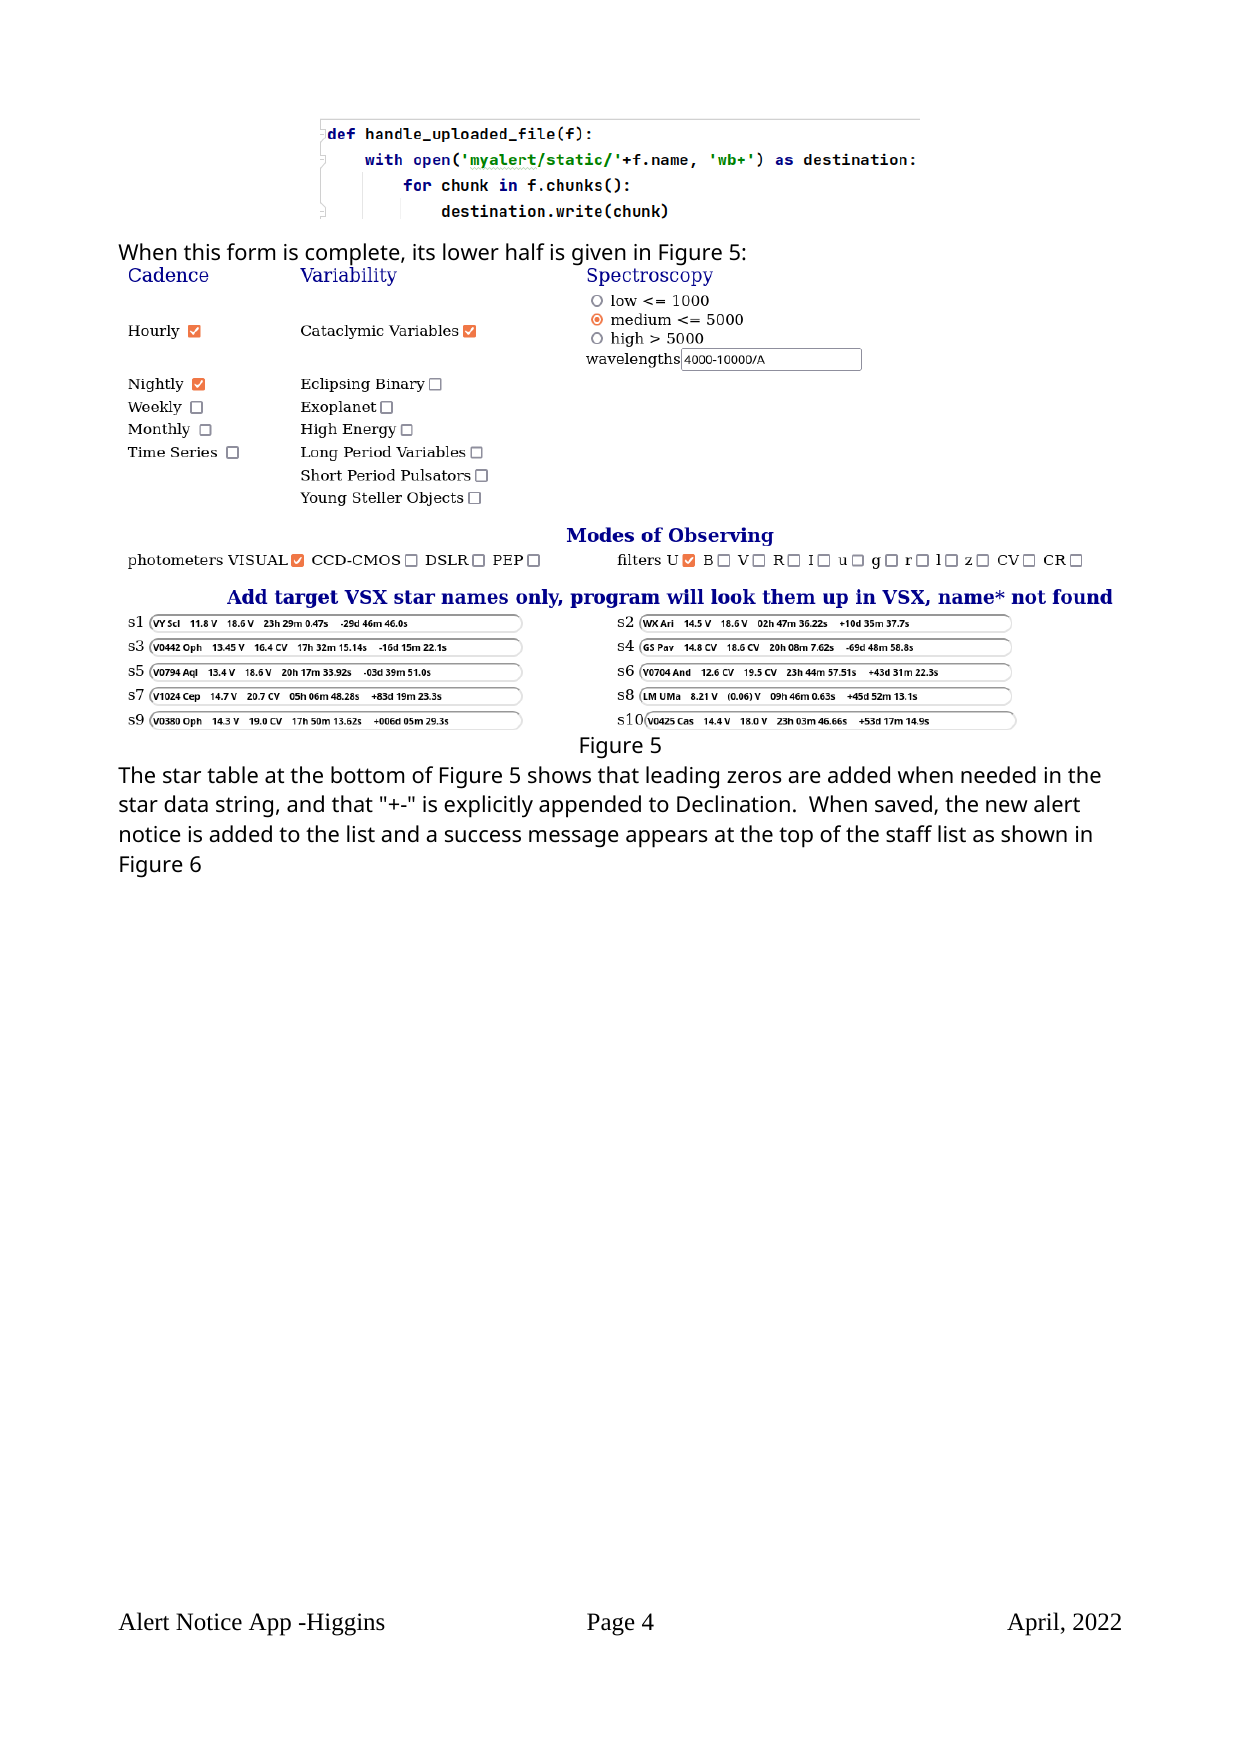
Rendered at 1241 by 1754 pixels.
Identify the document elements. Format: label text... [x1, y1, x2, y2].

text The star table at the bottom of Figure 5 shows that leading zeros are added when needed in the star data string, and that "+-" is explicitly appended to Declination. When saved, the new alert notice is added to the list and a success message appears at the top of the staff list as shown in Figure 6 [118, 759, 1122, 879]
picture [118, 267, 1123, 730]
text Figure 5 [118, 730, 1122, 759]
picture [320, 118, 920, 219]
text When this form is complete, its lower half is given in Figure 5: [118, 237, 1122, 267]
